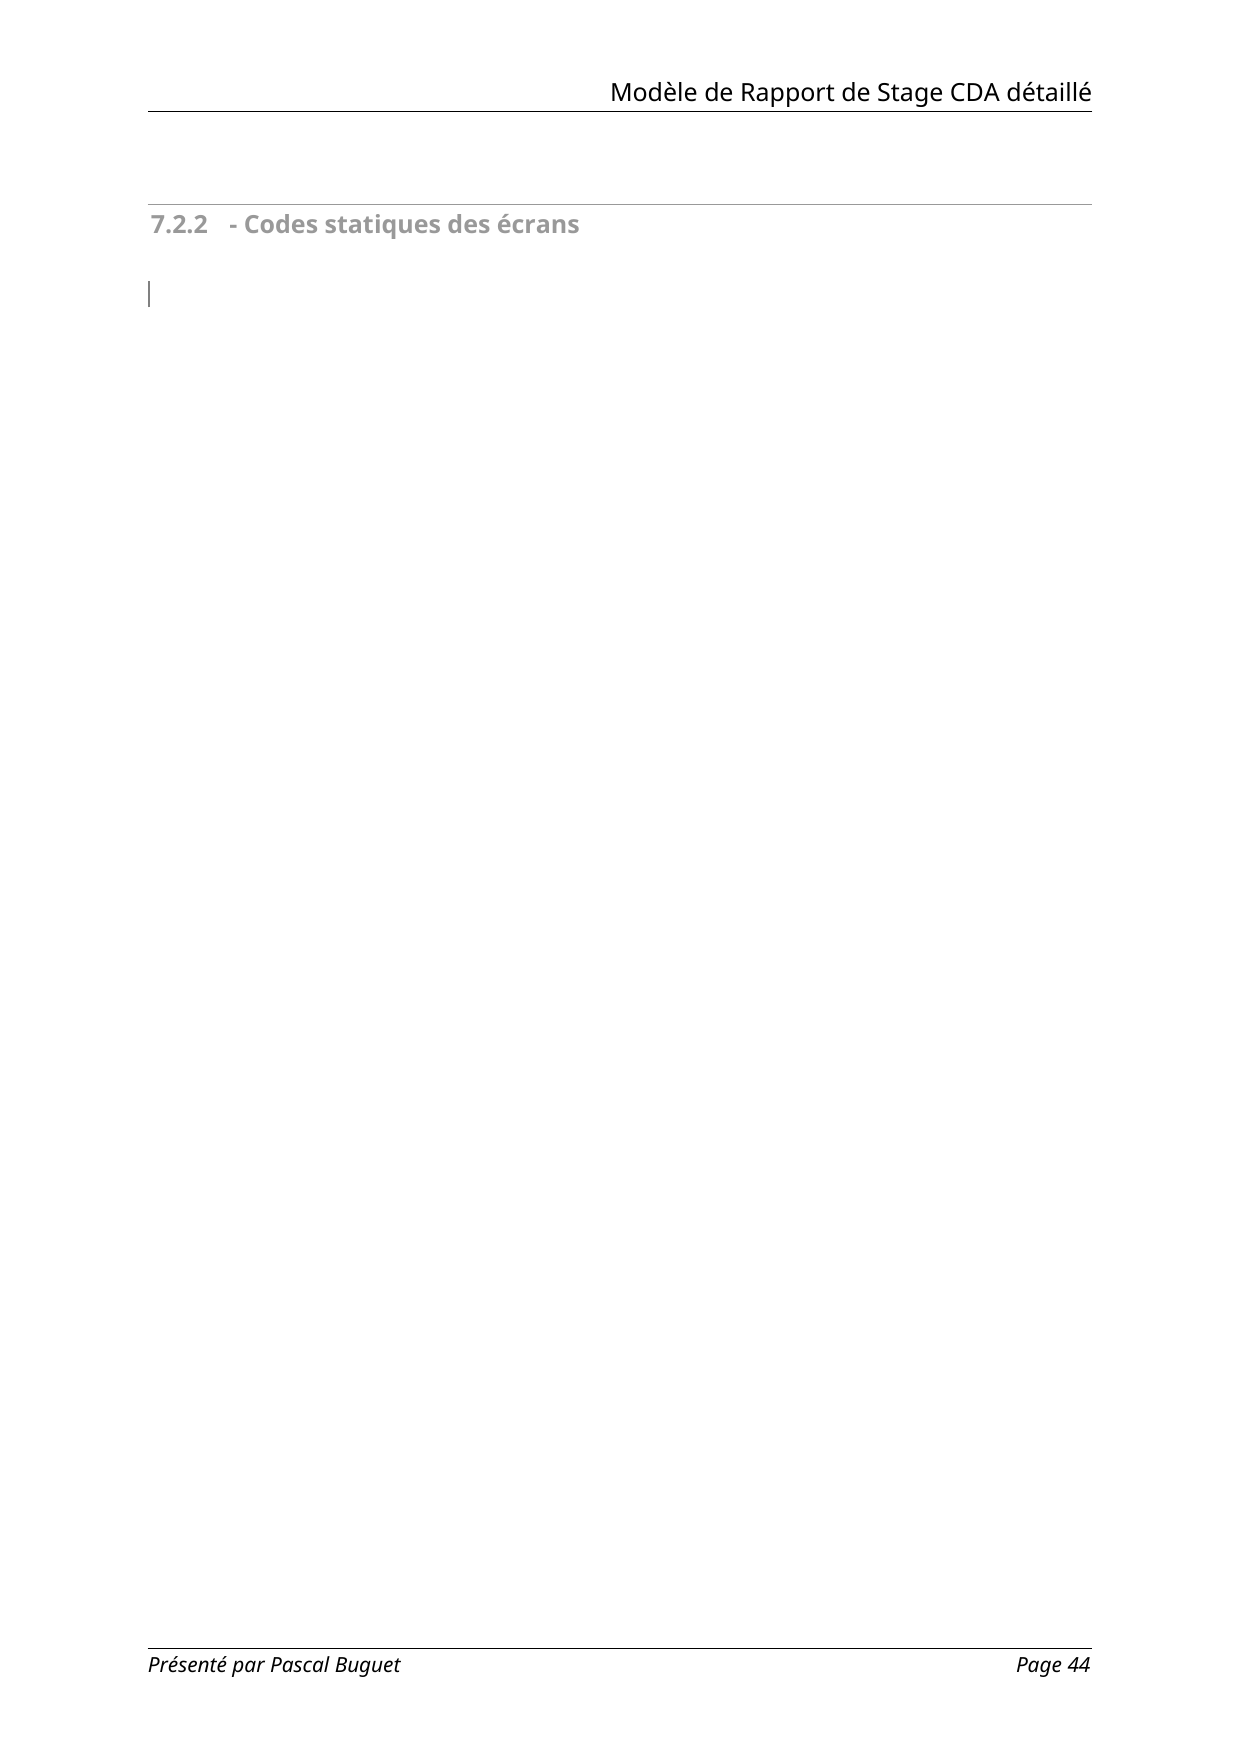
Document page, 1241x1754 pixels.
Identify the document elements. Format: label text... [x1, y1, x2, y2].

subtitle - Codes statiques des écrans [148, 205, 1092, 244]
